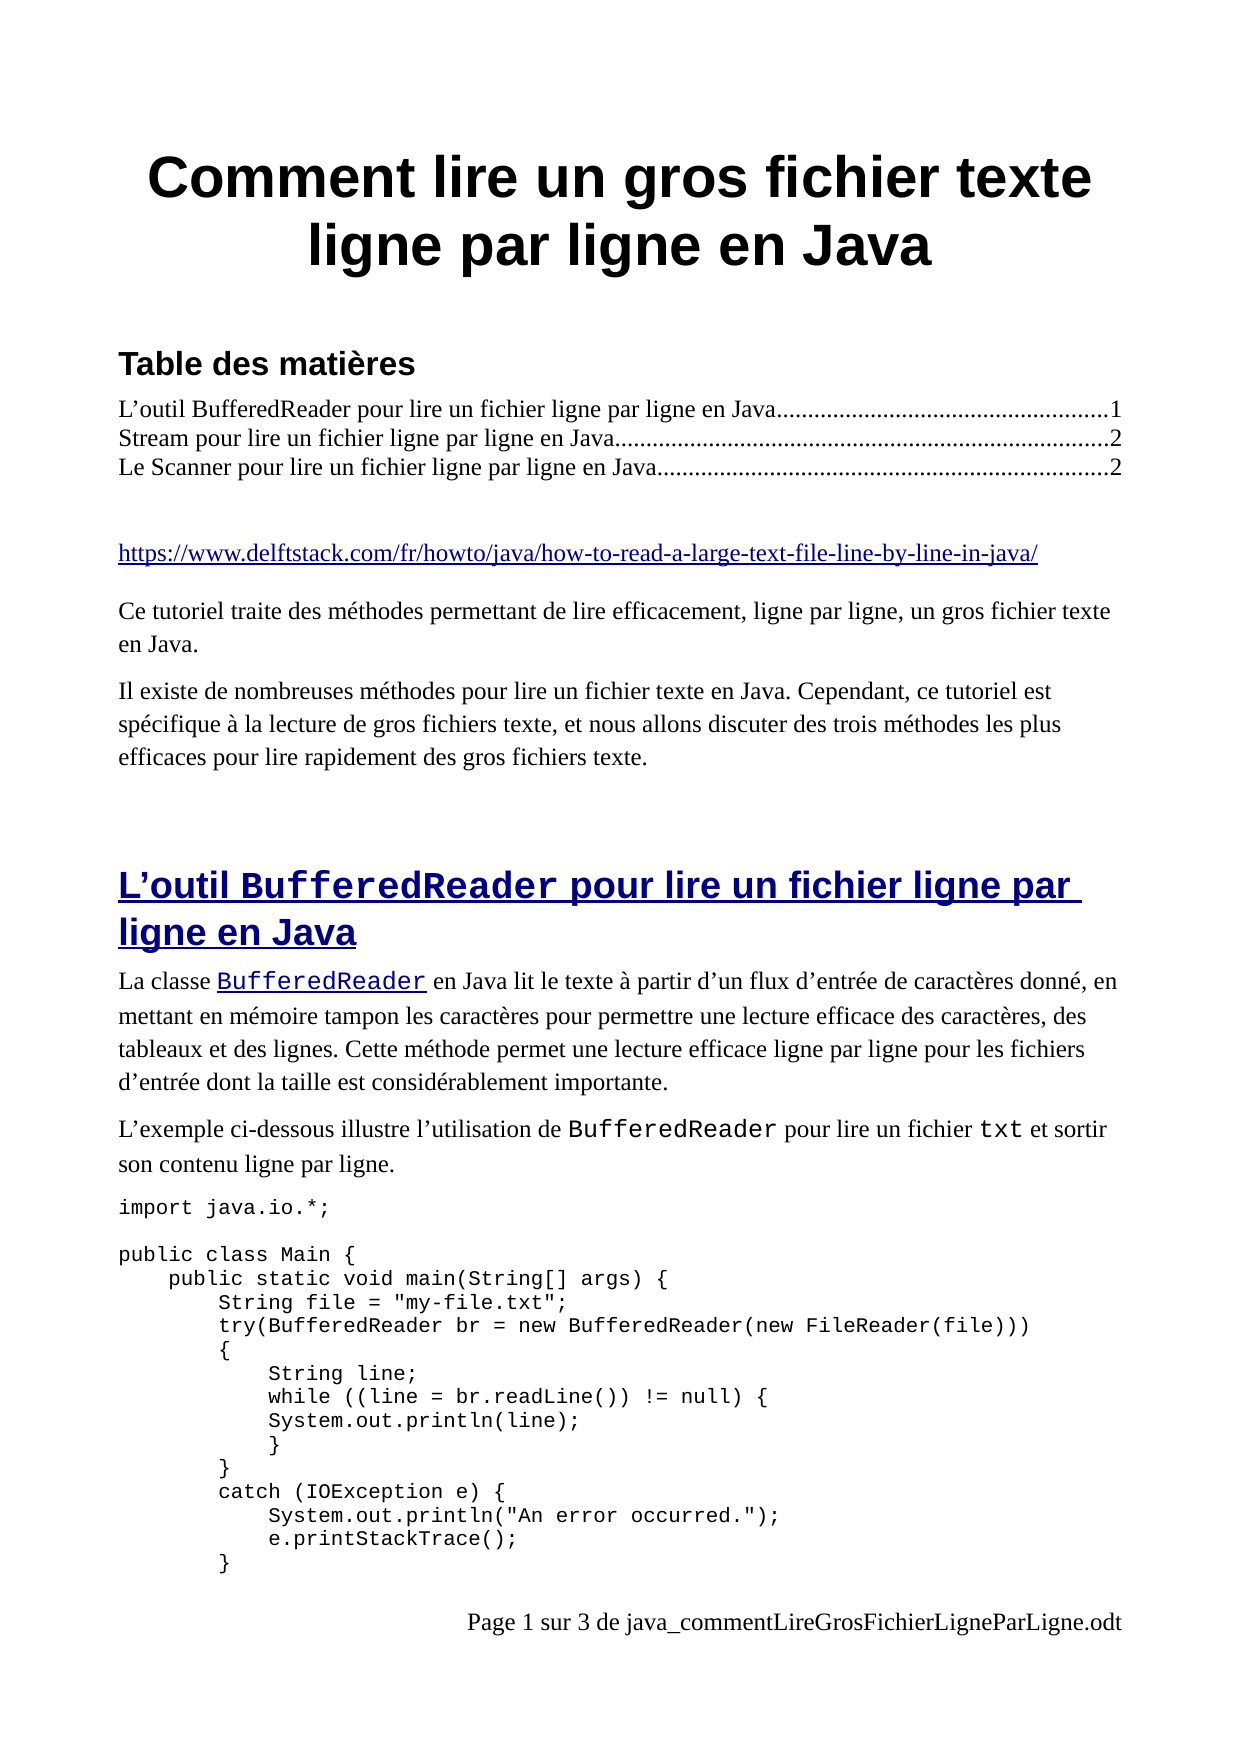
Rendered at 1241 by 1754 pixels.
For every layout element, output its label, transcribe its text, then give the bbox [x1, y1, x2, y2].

subtitle Table des matières [118, 343, 1122, 382]
text String file = "my-file.txt"; [118, 1292, 1122, 1315]
text while ((line = br.readLine()) != null) { [118, 1386, 1122, 1410]
text e.printStackTrace(); [118, 1528, 1122, 1552]
text } [118, 1434, 1122, 1457]
text System.out.println(line); [118, 1410, 1122, 1434]
text import java.io.*; [118, 1197, 1122, 1221]
text public class Main { [118, 1244, 1122, 1268]
text L’exemple ci-dessous illustre l’utilisation de BufferedReader pour lire un fichier txt et sortir son contenu ligne par ligne. [118, 1114, 1122, 1178]
subtitle L’outil BufferedReader pour lire un fichier ligne par ligne en Java [118, 863, 1122, 953]
text La classe BufferedReader en Java lit le texte à partir d’un flux d’entrée de caractères donné, en mettant en mémoire tampon les caractères pour permettre une lecture efficace des caractères, des tableaux et des lignes. Cette méthode permet une lecture efficace ligne par ligne pour les fichiers d’entrée dont la taille est considérablement importante. [118, 966, 1122, 1096]
text Ce tutoriel traite des méthodes permettant de lire efficacement, ligne par ligne, un gros fichier texte en Java. [118, 596, 1122, 657]
text } [118, 1552, 1122, 1576]
text L’outil BufferedReader pour lire un fichier ligne par ligne en Java 1 [118, 394, 1122, 423]
text } [118, 1457, 1122, 1481]
text { [118, 1339, 1122, 1363]
text System.out.println("An error occurred."); [118, 1504, 1122, 1528]
title Comment lire un gros fichier texte ligne par ligne en Java [118, 143, 1122, 277]
text try(BufferedReader br = new BufferedReader(new FileReader(file))) [118, 1315, 1122, 1339]
text Il existe de nombreuses méthodes pour lire un fichier texte en Java. Cependant, ce tutoriel est spécifique à la lecture de gros fichiers texte, et nous allons discuter des trois méthodes les plus efficaces pour lire rapidement des gros fichiers texte. [118, 676, 1122, 771]
text String line; [118, 1363, 1122, 1386]
text public static void main(String[] args) { [118, 1268, 1122, 1292]
text Stream pour lire un fichier ligne par ligne en Java 2 [118, 423, 1122, 452]
text Le Scanner pour lire un fichier ligne par ligne en Java 2 [118, 452, 1122, 481]
text https://www.delftstack.com/fr/howto/java/how-to-read-a-large-text-file-line-by-line-in-java/ [118, 538, 1122, 567]
text catch (IOException e) { [118, 1481, 1122, 1504]
